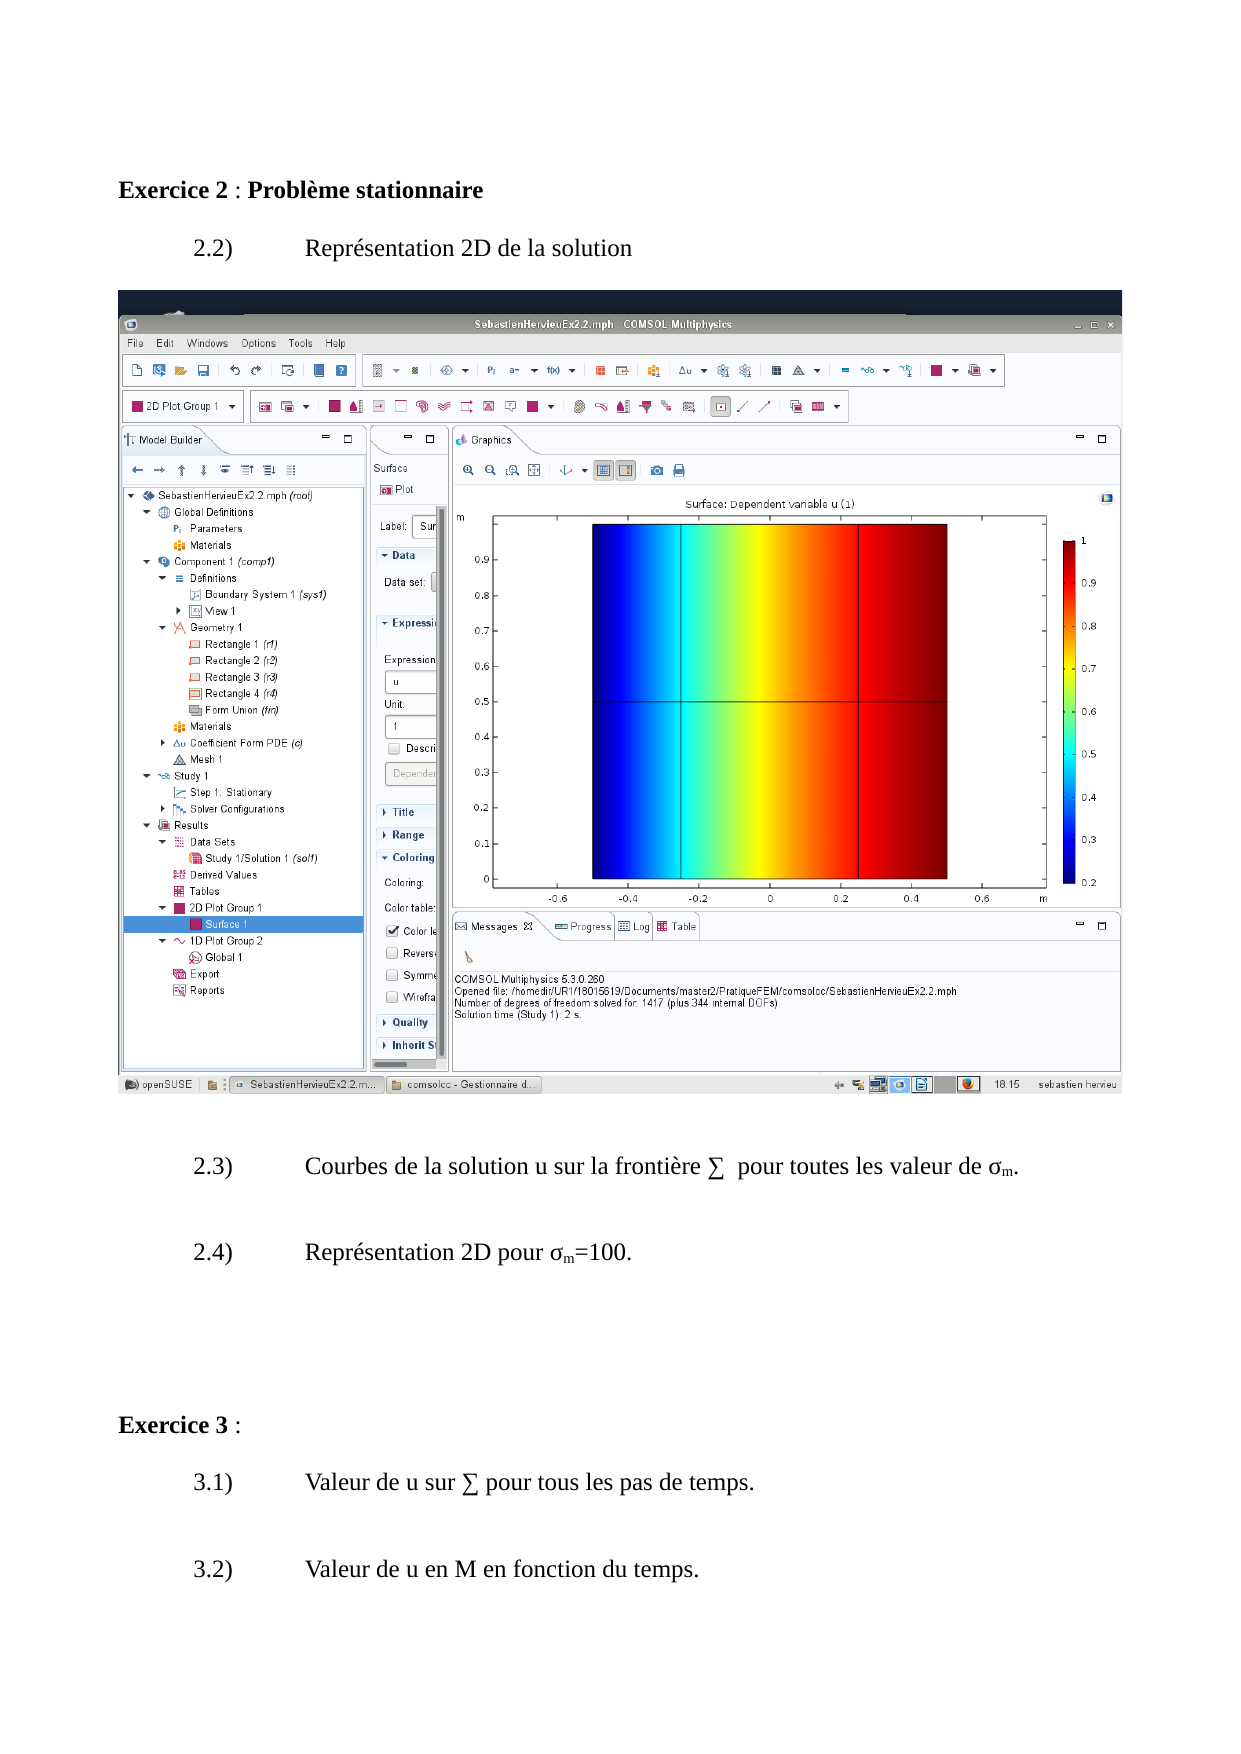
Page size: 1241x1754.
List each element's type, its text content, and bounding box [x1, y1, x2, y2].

list Valeur de u en M en fonction du temps. [193, 1554, 1122, 1582]
list Représentation 2D de la solution [193, 233, 1122, 262]
picture [118, 290, 1123, 1094]
text Exercice 3 : [118, 1410, 1122, 1439]
list Valeur de u sur ∑ pour tous les pas de temps. [193, 1467, 1122, 1496]
list Courbes de la solution u sur la frontière ∑ pour toutes les valeur de σm. [193, 1151, 1122, 1180]
list Représentation 2D pour σm=100. [193, 1237, 1122, 1266]
text Exercice 2 : Problème stationnaire [118, 176, 1122, 204]
